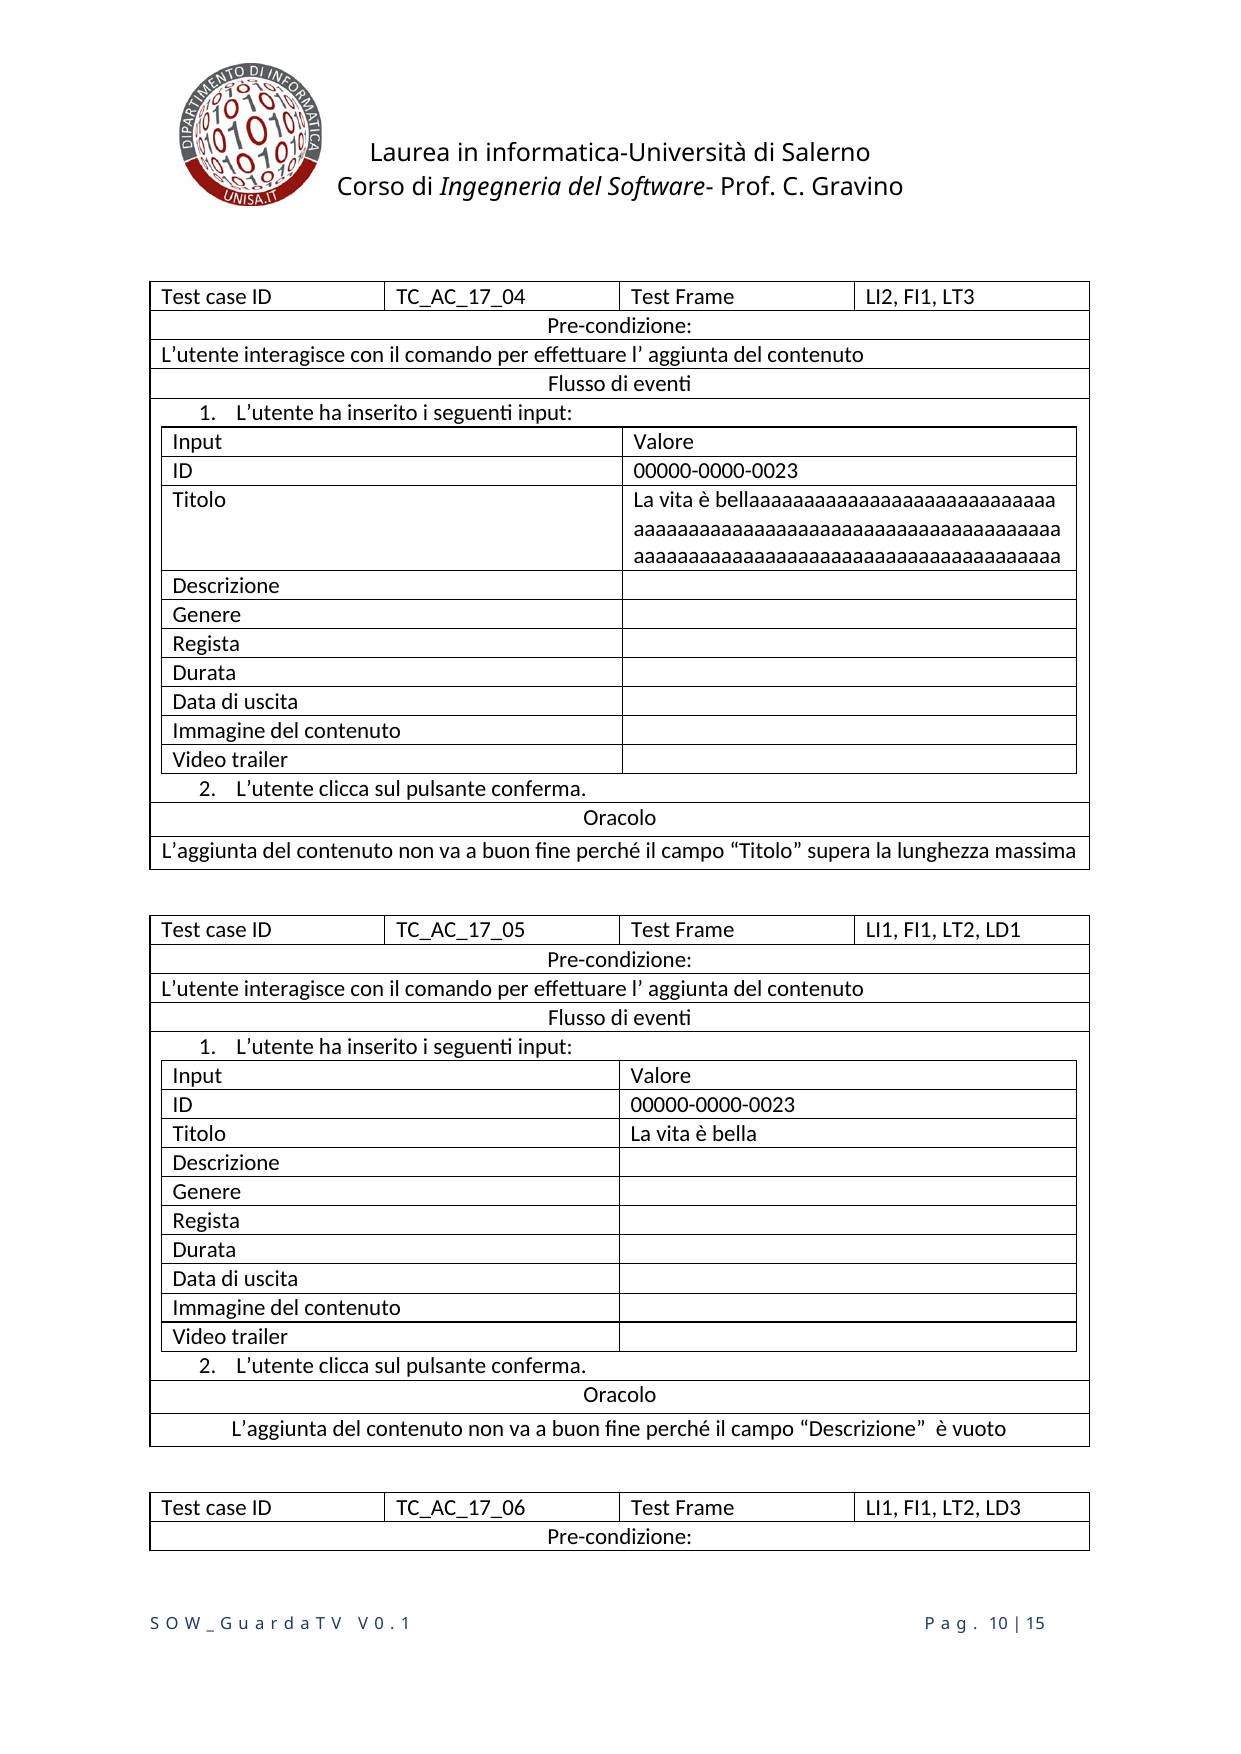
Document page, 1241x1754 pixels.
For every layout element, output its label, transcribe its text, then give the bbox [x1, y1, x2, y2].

table_header Input [162, 428, 622, 456]
table_cell Flusso di eventi [151, 1003, 1089, 1031]
table_cell 00000-0000-0023 [623, 457, 1076, 484]
table_cell Flusso di eventi [151, 369, 1089, 397]
table_cell L’utente interagisce con il comando per effettuare l’ aggiunta del contenuto [151, 974, 1089, 1002]
table_cell Pre-condizione: [151, 311, 1089, 339]
table_header Test case ID [151, 1493, 384, 1521]
table_cell Data di uscita [162, 687, 622, 715]
table_cell Genere [162, 600, 622, 628]
table_cell Video trailer [162, 745, 622, 773]
table_header Test Frame [620, 1493, 854, 1521]
table_cell [620, 1235, 1076, 1263]
table_cell Data di uscita [162, 1264, 619, 1292]
table_cell [620, 1323, 1076, 1351]
table_header TC_AC_17_05 [385, 916, 619, 944]
table_cell [623, 629, 1076, 657]
table_cell Pre-condizione: [151, 945, 1089, 973]
table_cell La vita è bellaaaaaaaaaaaaaaaaaaaaaaaaaaaa aaaaaaaaaaaaaaaaaaaaaaaaaaaaaaaaaaaaaaa aaaaaaaaaaaaaaaaaaaaaaaaaaaaaaaaaaaaaaa [623, 486, 1076, 570]
table_cell ID [162, 457, 622, 484]
table_header LI2, FI1, LT3 [855, 282, 1089, 310]
table_cell L’utente interagisce con il comando per effettuare l’ aggiunta del contenuto [151, 340, 1089, 368]
table_cell Titolo [162, 1119, 619, 1147]
table_header TC_AC_17_04 [385, 282, 619, 310]
table_cell [620, 1177, 1076, 1205]
table_cell [623, 658, 1076, 686]
table_cell ID [162, 1090, 619, 1118]
table_cell Titolo [162, 486, 622, 570]
table_cell 00000-0000-0023 [620, 1090, 1076, 1118]
table_header LI1, FI1, LT2, LD3 [855, 1493, 1089, 1521]
table_cell La vita è bella [620, 1119, 1076, 1147]
table_cell Durata [162, 1235, 619, 1263]
table_cell Oracolo [151, 803, 1089, 836]
table_cell [623, 571, 1076, 599]
table_header LI1, FI1, LT2, LD1 [855, 916, 1089, 944]
table_cell Descrizione [162, 571, 622, 599]
table_cell Immagine del contenuto [162, 1294, 619, 1321]
table_cell [623, 687, 1076, 715]
table_cell Regista [162, 629, 622, 657]
table_header Valore [623, 428, 1076, 456]
table_cell [623, 600, 1076, 628]
table_header Input [162, 1061, 619, 1089]
table_cell [620, 1294, 1076, 1321]
table_cell Durata [162, 658, 622, 686]
table_cell L’aggiunta del contenuto non va a buon fine perché il campo “Titolo” supera la lunghezza massima [151, 837, 1089, 869]
table_header Valore [620, 1061, 1076, 1089]
table_cell Immagine del contenuto [162, 716, 622, 744]
table_cell L’aggiunta del contenuto non va a buon fine perché il campo “Descrizione” è vuoto [151, 1414, 1089, 1446]
table_cell [623, 716, 1076, 744]
table_cell Video trailer [162, 1323, 619, 1351]
table_cell Regista [162, 1206, 619, 1234]
table_cell Pre-condizione: [151, 1522, 1089, 1550]
table_cell Descrizione [162, 1148, 619, 1176]
table_cell L’utente ha inserito i seguenti input: L’utente clicca sul pulsante conferma. [151, 399, 1089, 802]
table_header Test case ID [151, 282, 384, 310]
table_cell [620, 1264, 1076, 1292]
table_header TC_AC_17_06 [385, 1493, 619, 1521]
table_cell [620, 1148, 1076, 1176]
table_cell Genere [162, 1177, 619, 1205]
table_cell [623, 745, 1076, 773]
table_cell [620, 1206, 1076, 1234]
table_header Test case ID [151, 916, 384, 944]
table_header Test Frame [620, 282, 854, 310]
table_cell Oracolo [151, 1381, 1089, 1413]
table_header Test Frame [620, 916, 854, 944]
table_cell L’utente ha inserito i seguenti input: L’utente clicca sul pulsante conferma. [151, 1032, 1089, 1379]
